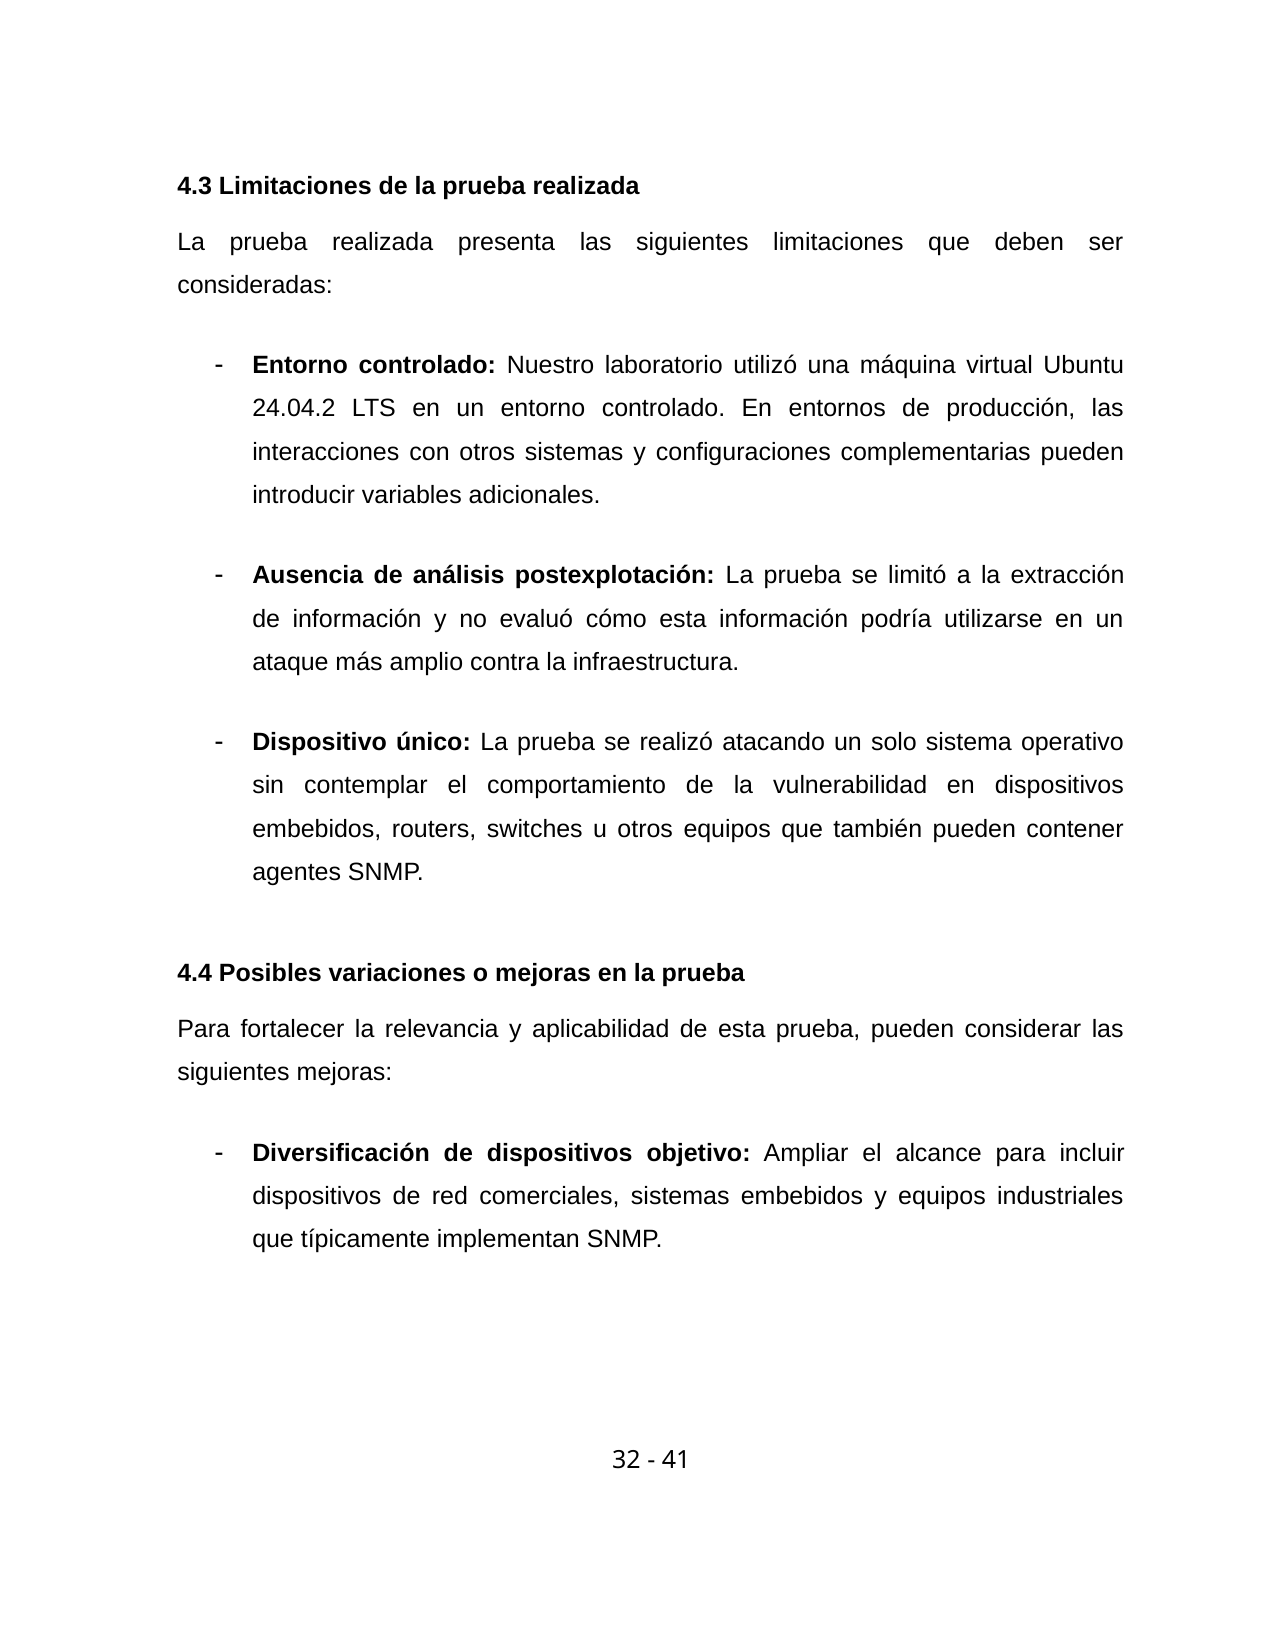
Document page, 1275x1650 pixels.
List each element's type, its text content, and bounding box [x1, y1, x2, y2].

text Para fortalecer la relevancia y aplicabilidad de esta prueba, pueden considerar las siguientes mejoras: [177, 1014, 1125, 1086]
list Dispositivo único: La prueba se realizó atacando un solo sistema operativo sin contemplar el comportamiento de la vulnerabilidad en dispositivos embebidos, routers, switches u otros equipos que también pueden contener agentes SNMP. [214, 727, 1125, 886]
subtitle Limitaciones de la prueba realizada [177, 171, 1125, 199]
list Entorno controlado: Nuestro laboratorio utilizó una máquina virtual Ubuntu 24.04.2 LTS en un entorno controlado. En entornos de producción, las interacciones con otros sistemas y configuraciones complementarias pueden introducir variables adicionales. [214, 350, 1125, 508]
subtitle Posibles variaciones o mejoras en la prueba [177, 958, 1125, 987]
list Diversificación de dispositivos objetivo: Ampliar el alcance para incluir dispositivos de red comerciales, sistemas embebidos y equipos industriales que típicamente implementan SNMP. [214, 1138, 1125, 1253]
text La prueba realizada presenta las siguientes limitaciones que deben ser consideradas: [177, 226, 1125, 298]
list Ausencia de análisis postexplotación: La prueba se limitó a la extracción de información y no evaluó cómo esta información podría utilizarse en un ataque más amplio contra la infraestructura. [214, 560, 1125, 675]
